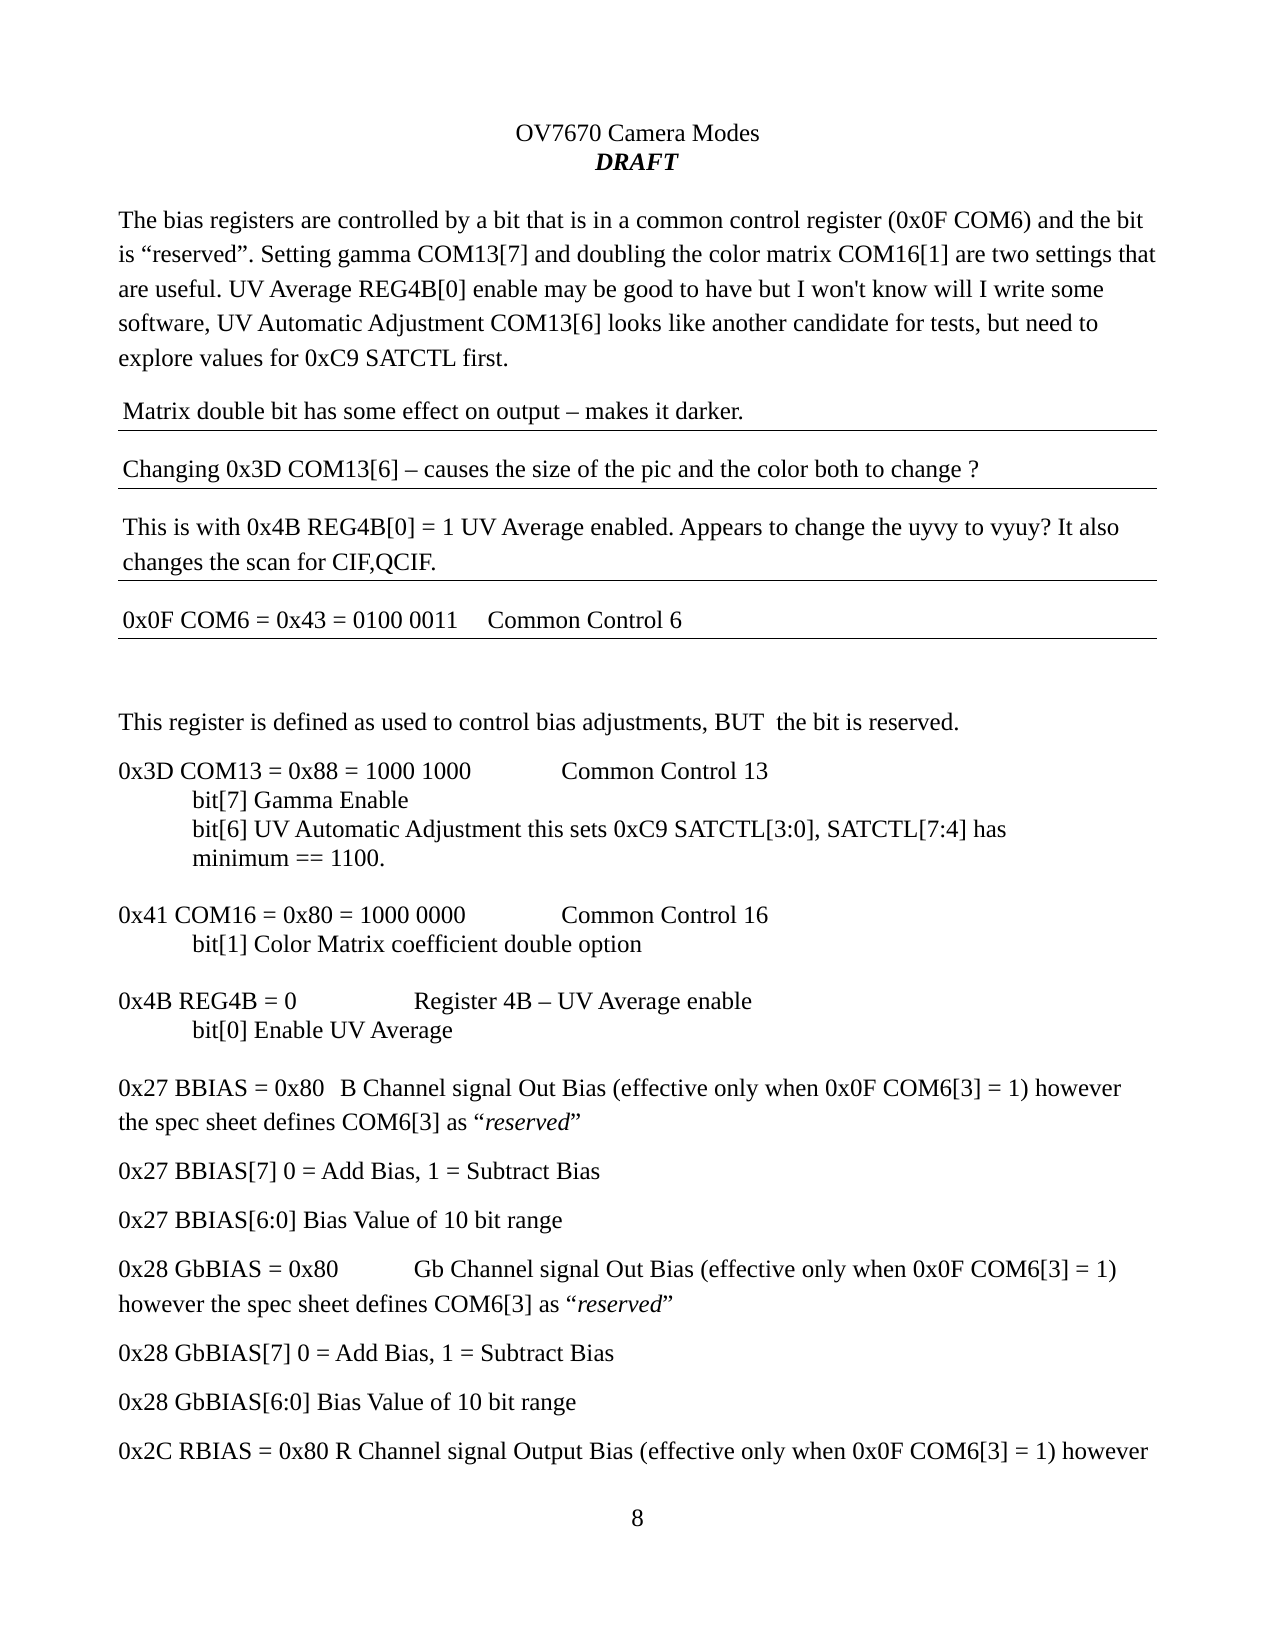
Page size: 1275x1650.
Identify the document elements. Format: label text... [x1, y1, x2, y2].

text The bias registers are controlled by a bit that is in a common control register (0x0F COM6) and the bit is “reserved”. Setting gamma COM13[7] and doubling the color matrix COM16[1] are two settings that are useful. UV Average REG4B[0] enable may be good to have but I won't know will I write some software, UV Automatic Adjustment COM13[6] looks like another candidate for tests, but need to explore values for 0xC9 SATCTL first. [118, 205, 1157, 372]
text bit[1] Color Matrix coefficient double option [118, 929, 1157, 958]
text 0x3D COM13 = 0x88 = 1000 1000 Common Control 13 [118, 756, 1157, 785]
text 0x2C RBIAS = 0x80 R Channel signal Output Bias (effective only when 0x0F COM6[3] = 1) however [118, 1436, 1157, 1465]
text 0x4B REG4B = 0 Register 4B – UV Average enable [118, 986, 1157, 1015]
text Matrix double bit has some effect on output – makes it darker. [118, 392, 1157, 430]
text 0x0F COM6 = 0x43 = 0100 0011 Common Control 6 [118, 600, 1157, 638]
text 0x28 GbBIAS = 0x80 Gb Channel signal Out Bias (effective only when 0x0F COM6[3] = 1) however the spec sheet defines COM6[3] as “reserved” [118, 1254, 1157, 1317]
text bit[7] Gamma Enable [118, 785, 1157, 814]
text minimum == 1100. [118, 843, 1157, 871]
text 0x28 GbBIAS[6:0] Bias Value of 10 bit range [118, 1387, 1157, 1416]
text 0x27 BBIAS[7] 0 = Add Bias, 1 = Subtract Bias [118, 1156, 1157, 1185]
text 0x27 BBIAS = 0x80 B Channel signal Out Bias (effective only when 0x0F COM6[3] = 1) however the spec sheet defines COM6[3] as “reserved” [118, 1073, 1157, 1136]
text Changing 0x3D COM13[6] – causes the size of the pic and the color both to change ? [118, 450, 1157, 488]
text This register is defined as used to control bias adjustments, BUT the bit is reserved. [118, 707, 1157, 736]
text 0x41 COM16 = 0x80 = 1000 0000 Common Control 16 [118, 900, 1157, 929]
text bit[6] UV Automatic Adjustment this sets 0xC9 SATCTL[3:0], SATCTL[7:4] has [118, 814, 1157, 843]
text 0x28 GbBIAS[7] 0 = Add Bias, 1 = Subtract Bias [118, 1338, 1157, 1367]
text 0x27 BBIAS[6:0] Bias Value of 10 bit range [118, 1205, 1157, 1234]
text bit[0] Enable UV Average [118, 1015, 1157, 1044]
text This is with 0x4B REG4B[0] = 1 UV Average enabled. Appears to change the uyvy to vyuy? It also changes the scan for CIF,QCIF. [118, 508, 1157, 580]
